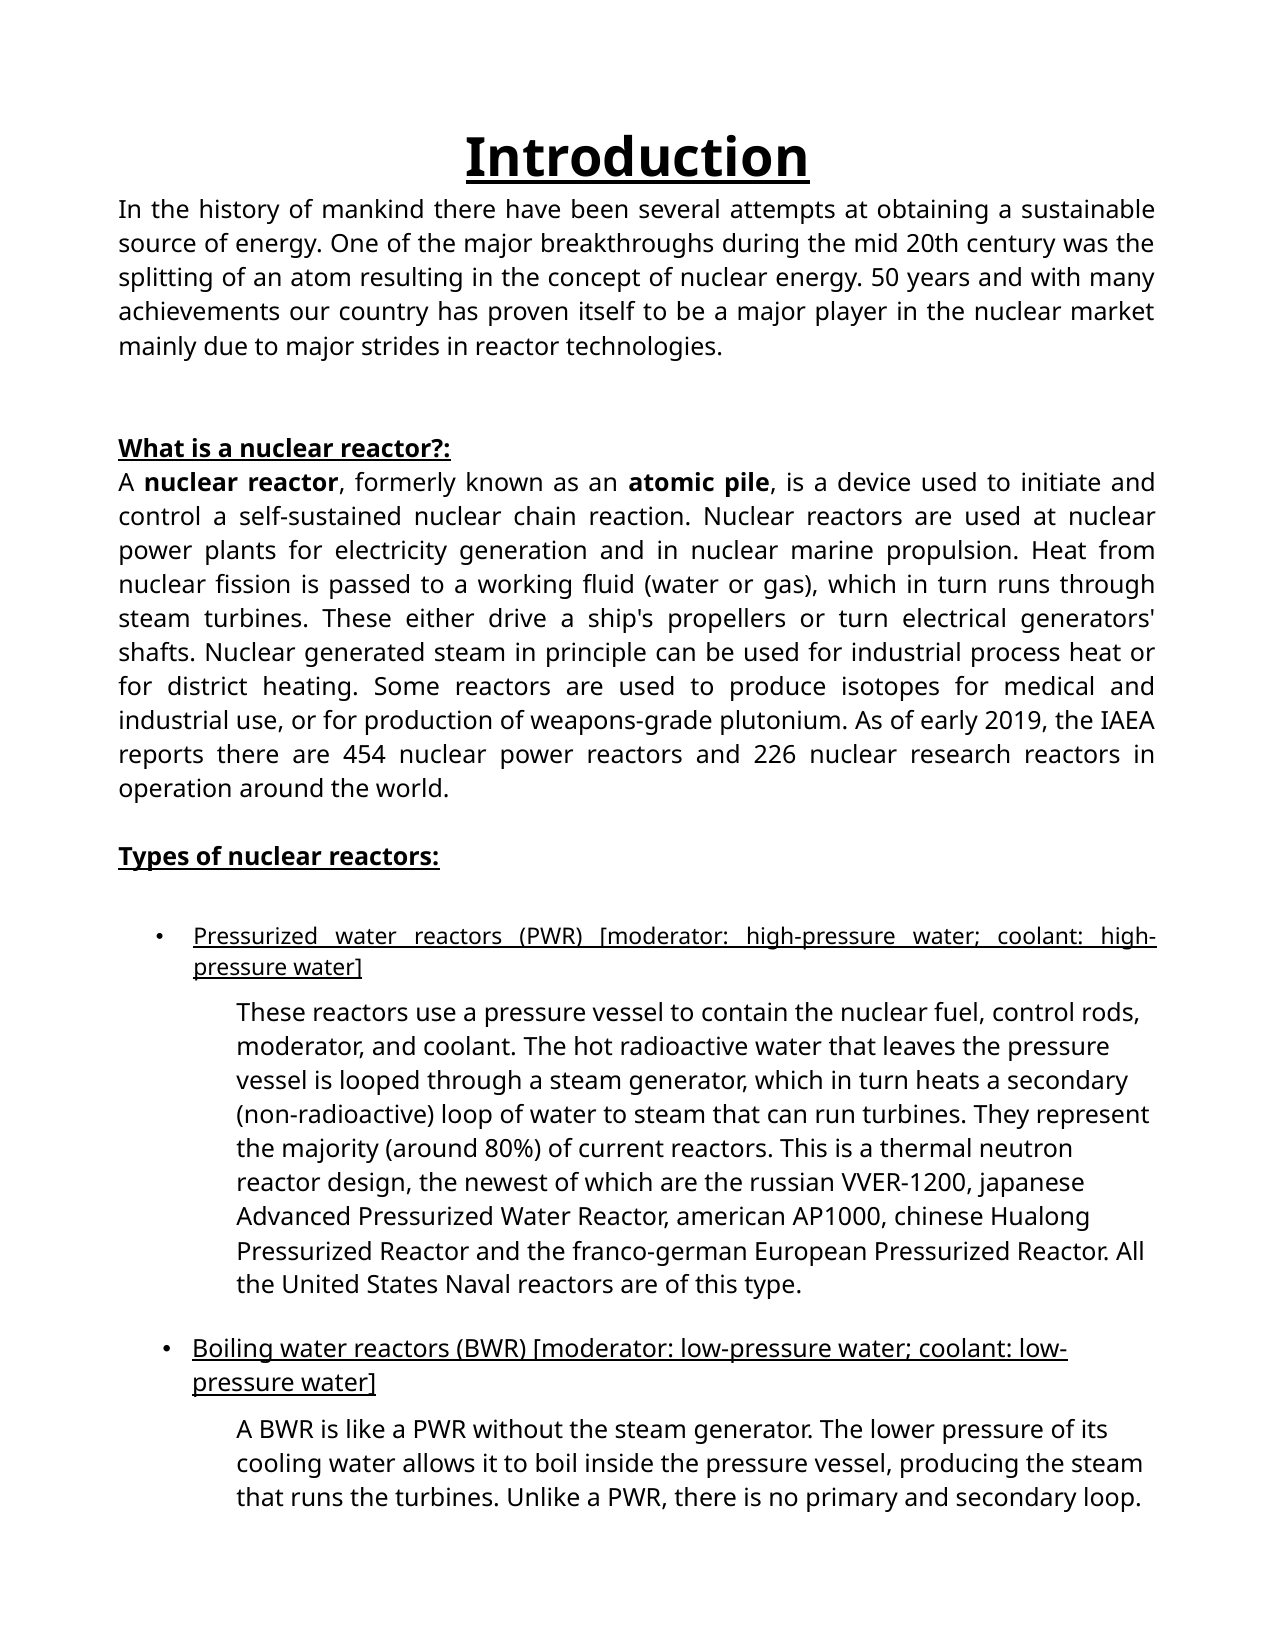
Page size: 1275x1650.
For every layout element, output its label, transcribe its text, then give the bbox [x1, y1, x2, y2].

list Boiling water reactors (BWR) [moderator: low-pressure water; coolant: low-pressure water] [162, 1331, 1157, 1399]
text Types of nuclear reactors: [118, 839, 1157, 873]
text What is a nuclear reactor?: [118, 430, 1157, 464]
text Introduction [118, 118, 1157, 192]
text A nuclear reactor, formerly known as an atomic pile, is a device used to initiate and control a self-sustained nuclear chain reaction. Nuclear reactors are used at nuclear power plants for electricity generation and in nuclear marine propulsion. Heat from nuclear fission is passed to a working fluid (water or gas), which in turn runs through steam turbines. These either drive a ship's propellers or turn electrical generators' shafts. Nuclear generated steam in principle can be used for industrial process heat or for district heating. Some reactors are used to produce isotopes for medical and industrial use, or for production of weapons-grade plutonium. As of early 2019, the IAEA reports there are 454 nuclear power reactors and 226 nuclear research reactors in operation around the world. [118, 464, 1157, 805]
list Pressurized water reactors (PWR) [moderator: high-pressure water; coolant: high-pressure water] [156, 920, 1157, 982]
text In the history of mankind there have been several attempts at obtaining a sustainable source of energy. One of the major breakthroughs during the mid 20th century was the splitting of an atom resulting in the concept of nuclear energy. 50 years and with many achievements our country has proven itself to be a major player in the nuclear market mainly due to major strides in reactor technologies. [118, 192, 1157, 362]
list These reactors use a pressure vessel to contain the nuclear fuel, control rods, moderator, and coolant. The hot radioactive water that leaves the pressure vessel is looped through a steam generator, which in turn heats a secondary (non-radioactive) loop of water to steam that can run turbines. They represent the majority (around 80%) of current reactors. This is a thermal neutron reactor design, the newest of which are the russian VVER-1200, japanese Advanced Pressurized Water Reactor, american AP1000, chinese Hualong Pressurized Reactor and the franco-german European Pressurized Reactor. All the United States Naval reactors are of this type. [236, 995, 1157, 1301]
list A BWR is like a PWR without the steam generator. The lower pressure of its cooling water allows it to boil inside the pressure vessel, producing the steam that runs the turbines. Unlike a PWR, there is no primary and secondary loop. [236, 1411, 1157, 1513]
